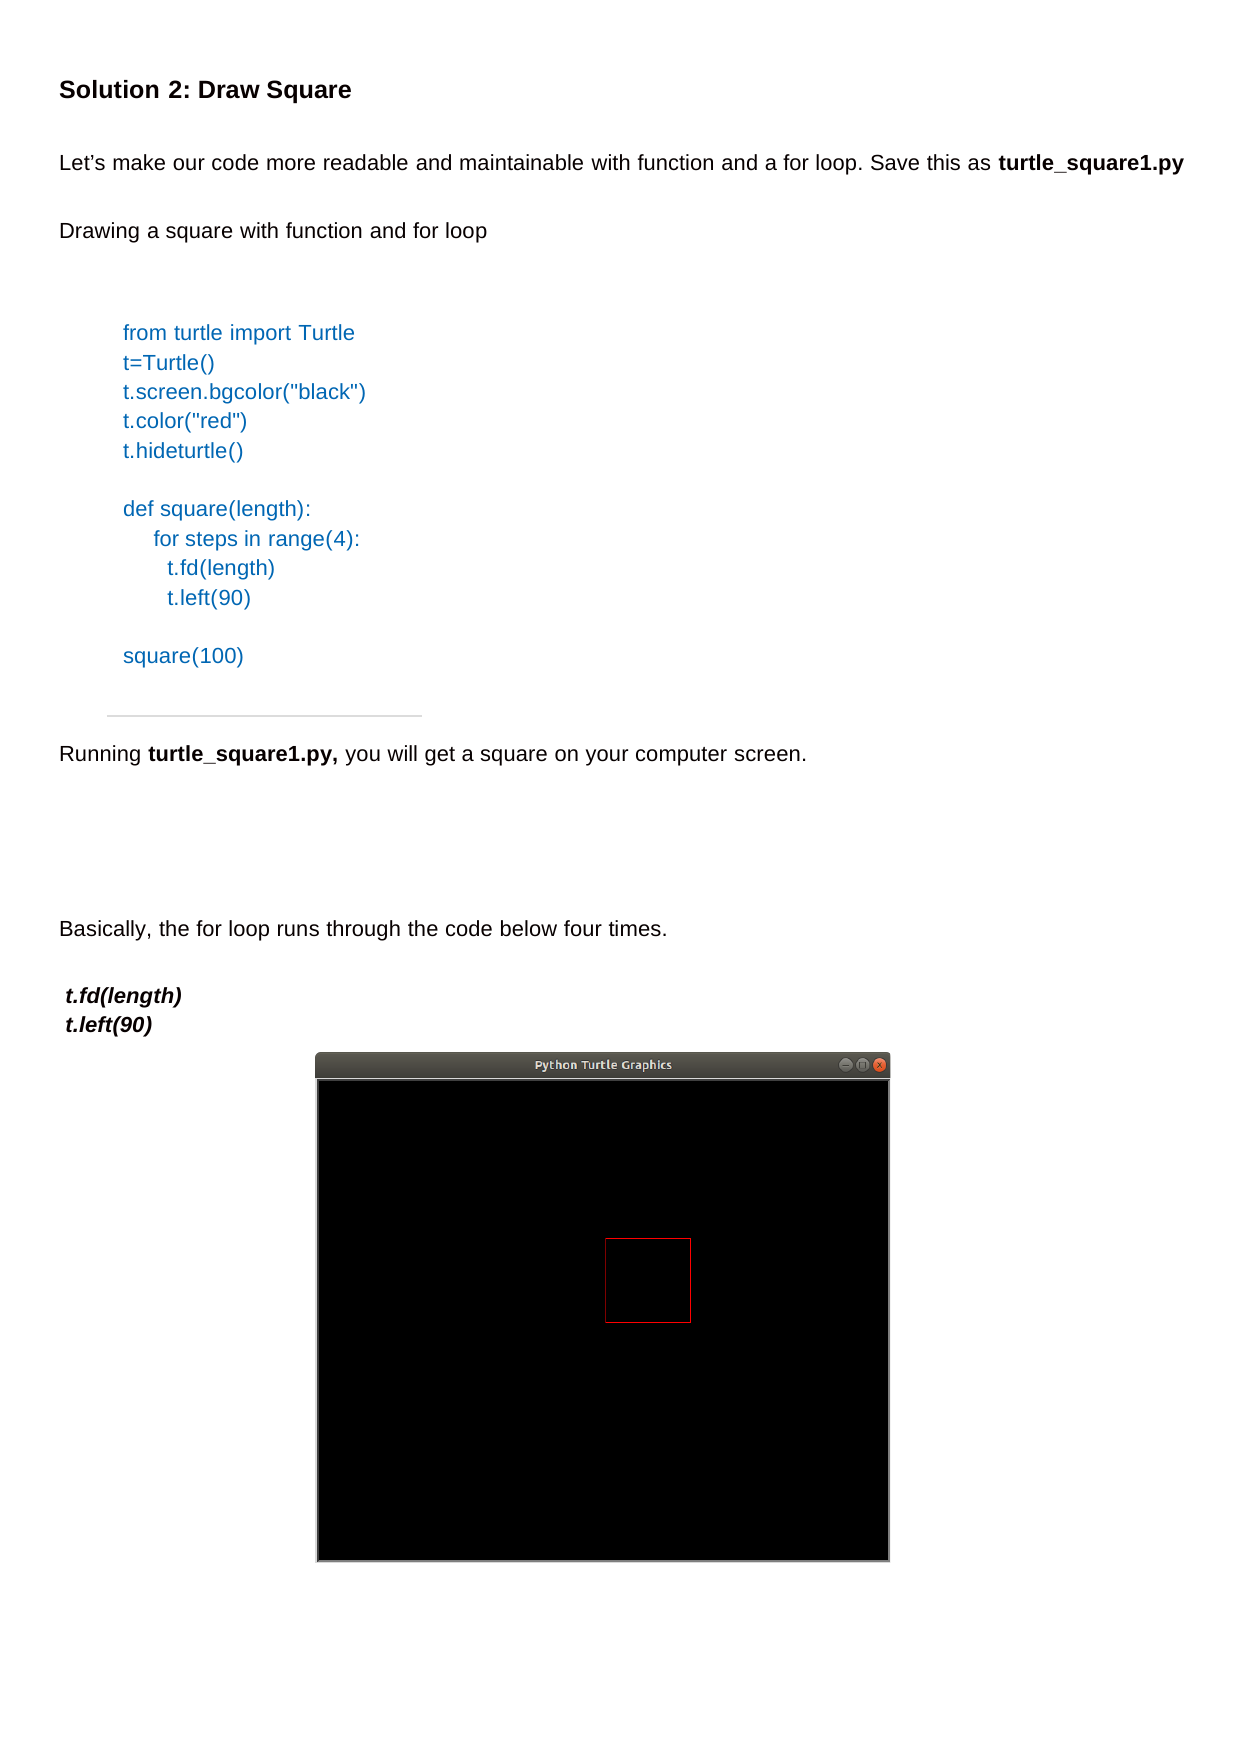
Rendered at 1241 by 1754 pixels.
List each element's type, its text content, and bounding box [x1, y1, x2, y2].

text t.fd(length) [123, 555, 1194, 580]
text Running turtle_square1.py, you will get a square on your computer screen. [59, 741, 1194, 766]
picture [315, 1052, 891, 1563]
text for steps in range(4): [123, 526, 1194, 551]
text def square(length): [123, 496, 1194, 521]
text Basically, the for loop runs through the code below four times. [59, 915, 1194, 941]
text t.left(90) [123, 584, 1194, 609]
text Solution 2: Draw Square [59, 75, 1194, 104]
text t.fd(length) [65, 983, 1194, 1008]
text square(100) [123, 643, 1194, 668]
text t.screen.bgcolor("black") [123, 379, 1194, 404]
text Drawing a square with function and for loop [59, 217, 1194, 243]
text t.hideturtle() [123, 437, 1194, 463]
text from turtle import Turtle [123, 320, 1194, 345]
text t.color("red") [123, 408, 1194, 433]
text t=Turtle() [123, 349, 1194, 374]
text Let’s make our code more readable and maintainable with function and a for loop. Save this as turtle_square1.py [59, 150, 1194, 175]
text t.left(90) [65, 1012, 1194, 1037]
